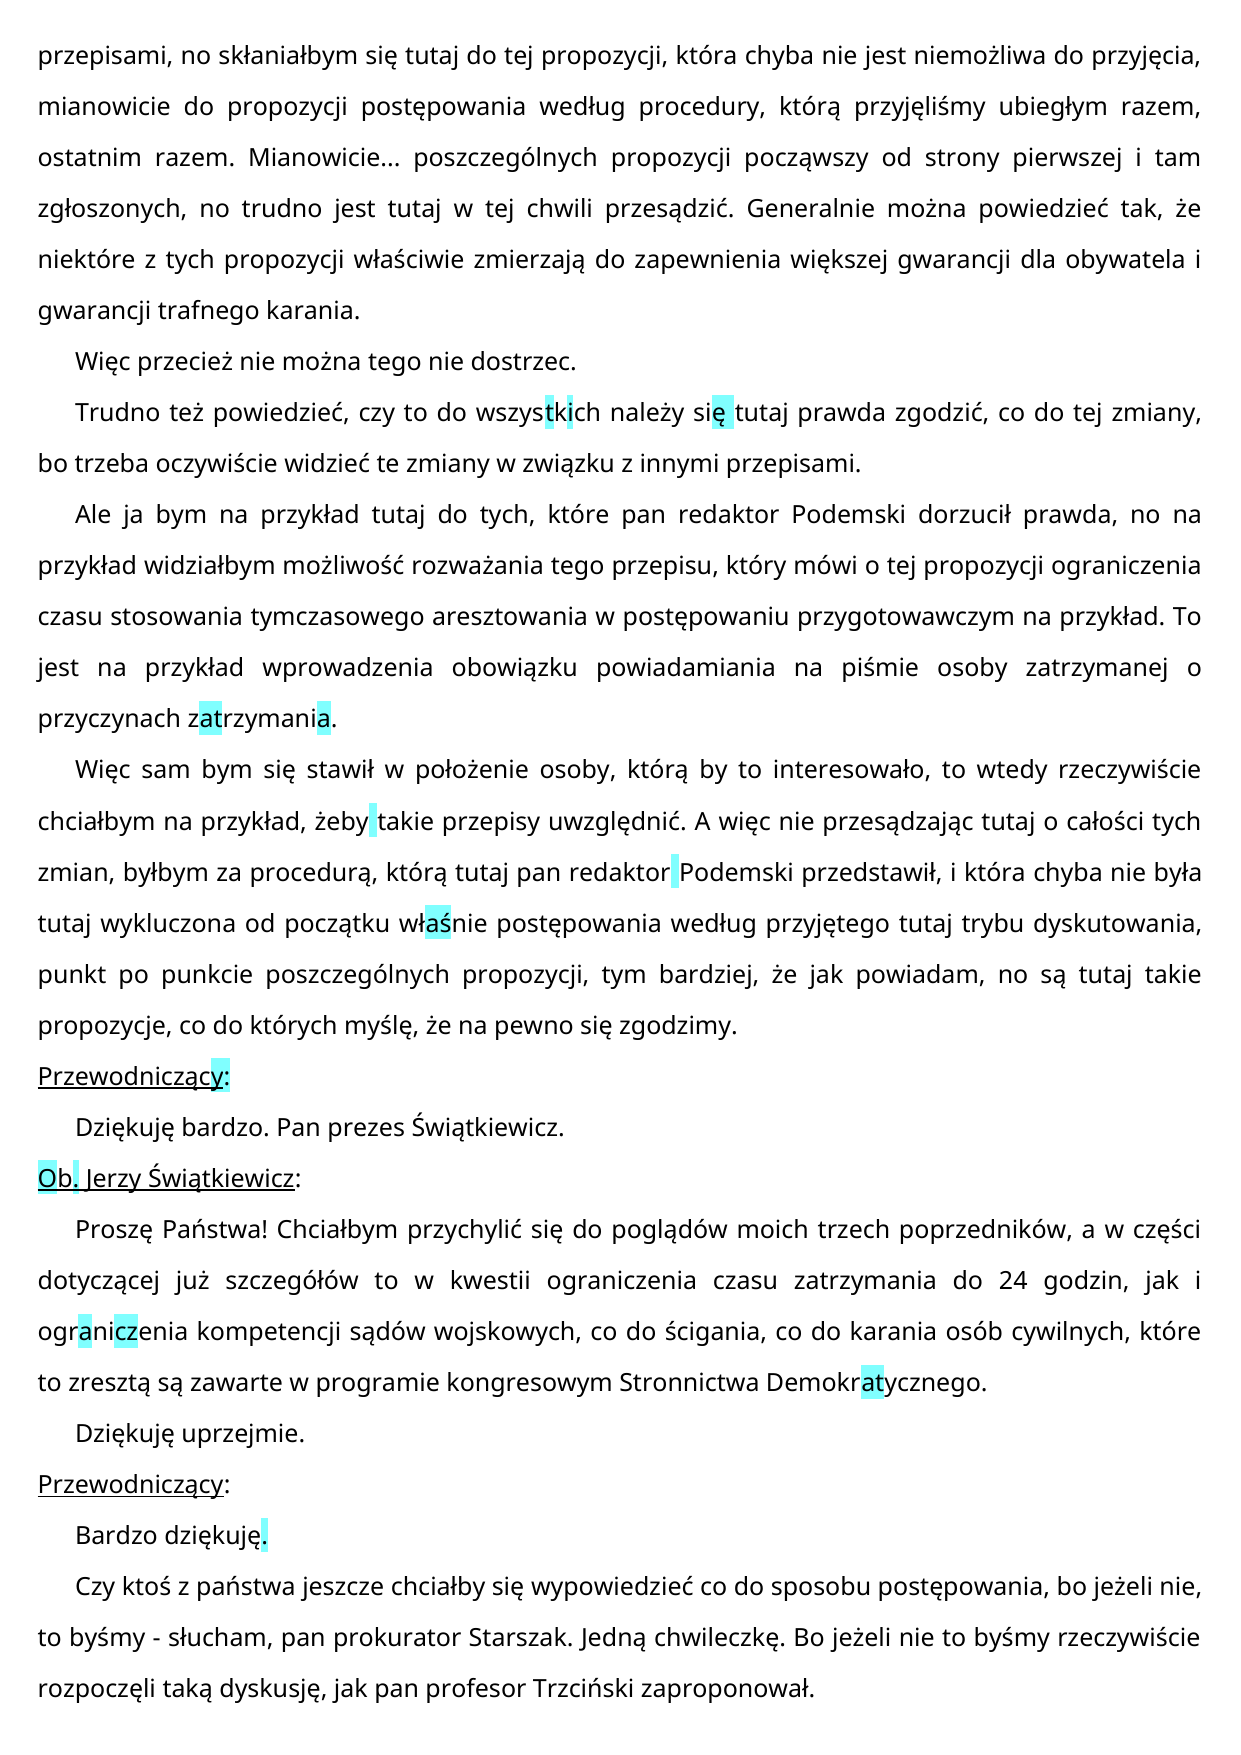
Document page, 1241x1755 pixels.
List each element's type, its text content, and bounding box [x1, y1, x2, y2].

text Przewodniczący: [37, 1058, 1203, 1092]
text Dziękuję uprzejmie. [37, 1416, 1203, 1450]
text Proszę Państwa! Chciałbym przychylić się do poglądów moich trzech poprzedników, a w części dotyczącej już szczegółów to w kwestii ograniczenia czasu zatrzymania do 24 godzin, jak i ograniczenia kompetencji sądów wojskowych, co do ścigania, co do karania osób cywilnych, które to zresztą są zawarte w programie kongresowym Stronnictwa Demokratycznego. [37, 1211, 1203, 1399]
text Czy ktoś z państwa jeszcze chciałby się wypowiedzieć co do sposobu postępowania, bo jeżeli nie, to byśmy - słucham, pan prokurator Starszak. Jedną chwileczkę. Bo jeżeli nie to byśmy rzeczywiście rozpoczęli taką dyskusję, jak pan profesor Trzciński zaproponował. [37, 1569, 1203, 1705]
text Ob. Jerzy Świątkiewicz: [37, 1160, 1203, 1194]
text Trudno też powiedzieć, czy to do wszystkich należy się tutaj prawda zgodzić, co do tej zmiany, bo trzeba oczywiście widzieć te zmiany w związku z innymi przepisami. [37, 395, 1203, 480]
text Bardzo dziękuję. [37, 1518, 1203, 1552]
text Więc przecież nie można tego nie dostrzec. [37, 344, 1203, 378]
text Przewodniczący: [37, 1467, 1203, 1501]
text Dziękuję bardzo. Pan prezes Świątkiewicz. [37, 1109, 1203, 1143]
text Więc sam bym się stawił w położenie osoby, którą by to interesowało, to wtedy rzeczywiście chciałbym na przykład, żeby takie przepisy uwzględnić. A więc nie przesądzając tutaj o całości tych zmian, byłbym za procedurą, którą tutaj pan redaktor Podemski przedstawił, i która chyba nie była tutaj wykluczona od początku właśnie postępowania według przyjętego tutaj trybu dyskutowania, punkt po punkcie poszczególnych propozycji, tym bardziej, że jak powiadam, no są tutaj takie propozycje, co do których myślę, że na pewno się zgodzimy. [37, 752, 1203, 1041]
text Ale ja bym na przykład tutaj do tych, które pan redaktor Podemski dorzucił prawda, no na przykład widziałbym możliwość rozważania tego przepisu, który mówi o tej propozycji ograniczenia czasu stosowania tymczasowego aresztowania w postępowaniu przygotowawczym na przykład. To jest na przykład wprowadzenia obowiązku powiadamiania na piśmie osoby zatrzymanej o przyczynach zatrzymania. [37, 497, 1203, 735]
text przepisami, no skłaniałbym się tutaj do tej propozycji, która chyba nie jest niemożliwa do przyjęcia, mianowicie do propozycji postępowania według procedury, którą przyjęliśmy ubiegłym razem, ostatnim razem. Mianowicie... poszczególnych propozycji począwszy od strony pierwszej i tam zgłoszonych, no trudno jest tutaj w tej chwili przesądzić. Generalnie można powiedzieć tak, że niektóre z tych propozycji właściwie zmierzają do zapewnienia większej gwarancji dla obywatela i gwarancji trafnego karania. [37, 37, 1203, 327]
